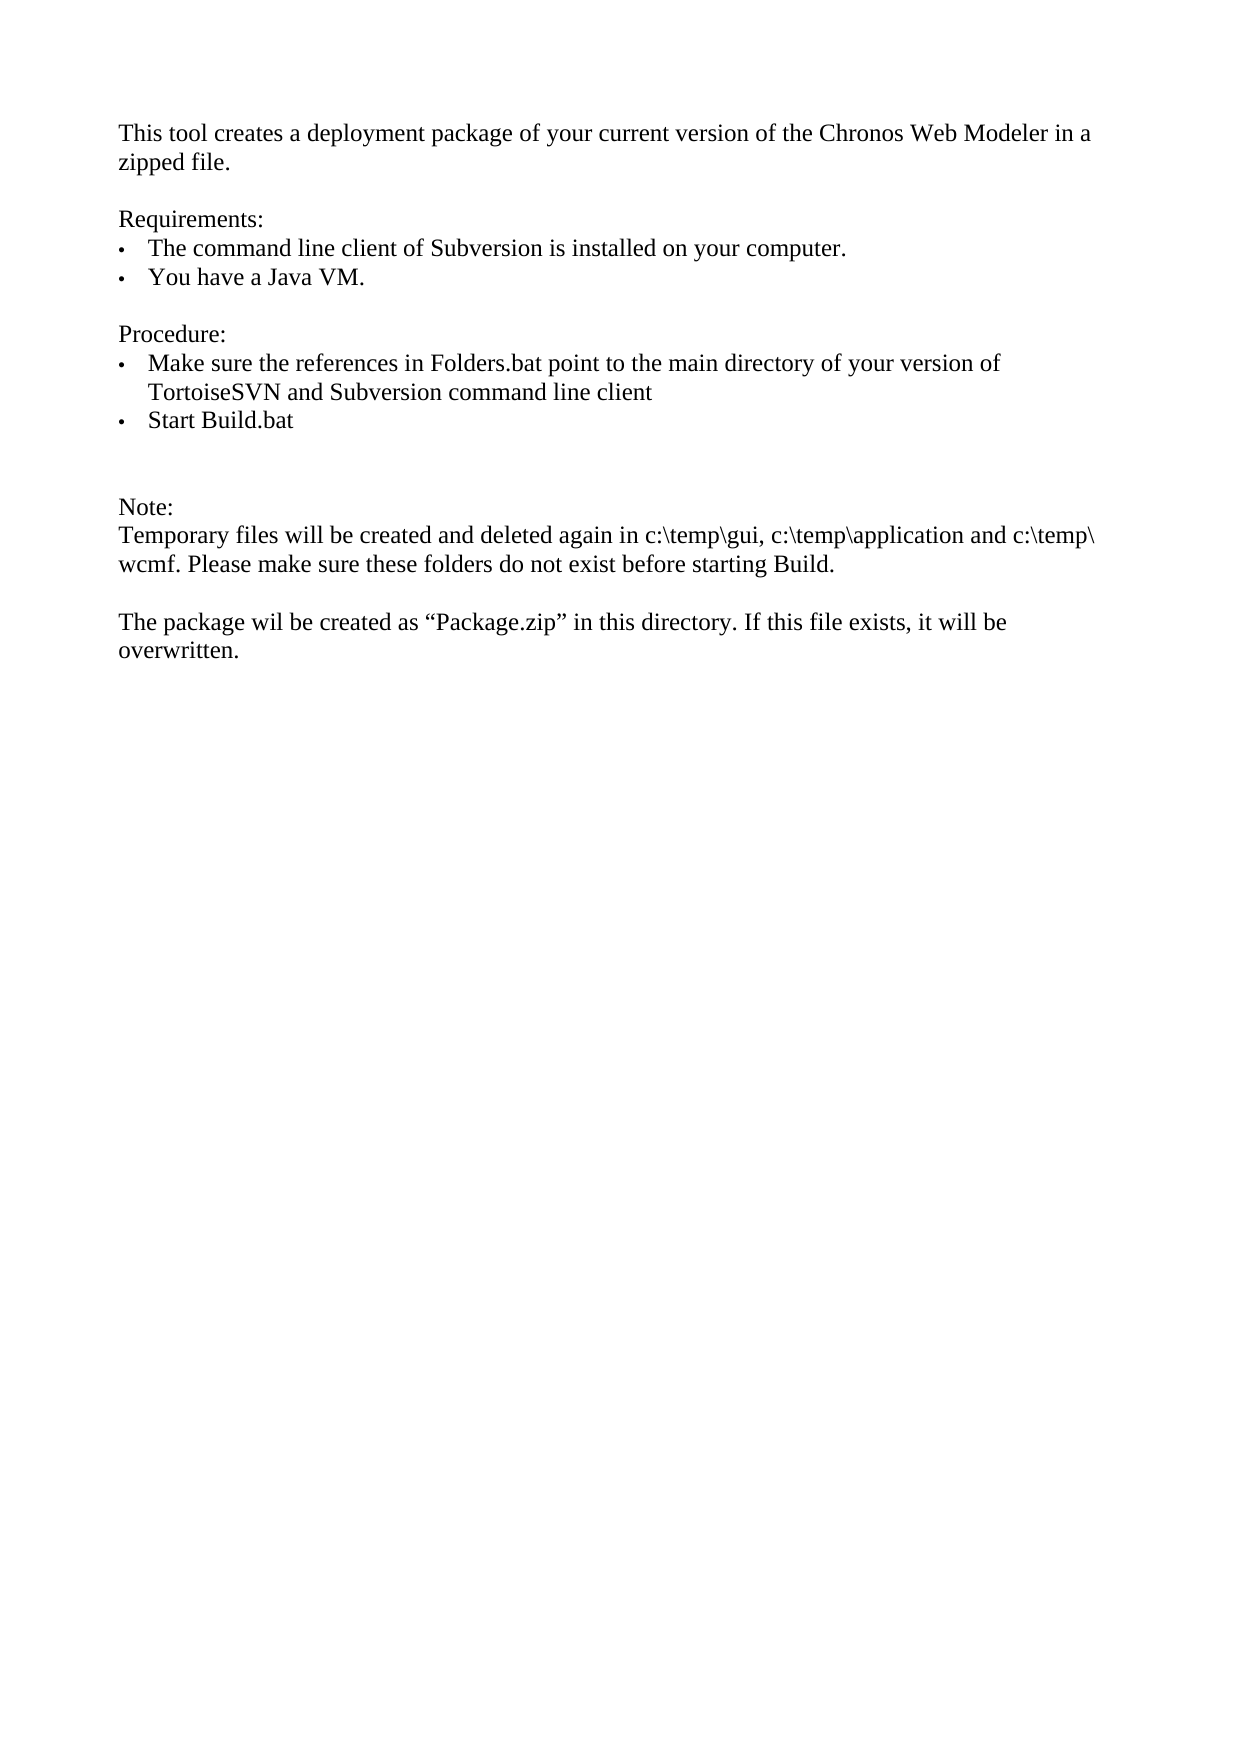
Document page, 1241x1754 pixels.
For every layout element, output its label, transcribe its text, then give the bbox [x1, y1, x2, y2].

text Requirements: [118, 204, 1122, 233]
text The package wil be created as “Package.zip” in this directory. If this file exists, it will be overwritten. [118, 607, 1122, 664]
list You have a Java VM. [118, 262, 1122, 291]
text Temporary files will be created and deleted again in c:\temp\gui, c:\temp\application and c:\temp\wcmf. Please make sure these folders do not exist before starting Build. [118, 521, 1122, 578]
text Procedure: [118, 319, 1122, 348]
text Note: [118, 492, 1122, 521]
list Make sure the references in Folders.bat point to the main directory of your version of TortoiseSVN and Subversion command line client [118, 348, 1122, 406]
list Start Build.bat [118, 406, 1122, 434]
list The command line client of Subversion is installed on your computer. [118, 233, 1122, 262]
text This tool creates a deployment package of your current version of the Chronos Web Modeler in a zipped file. [118, 118, 1122, 176]
